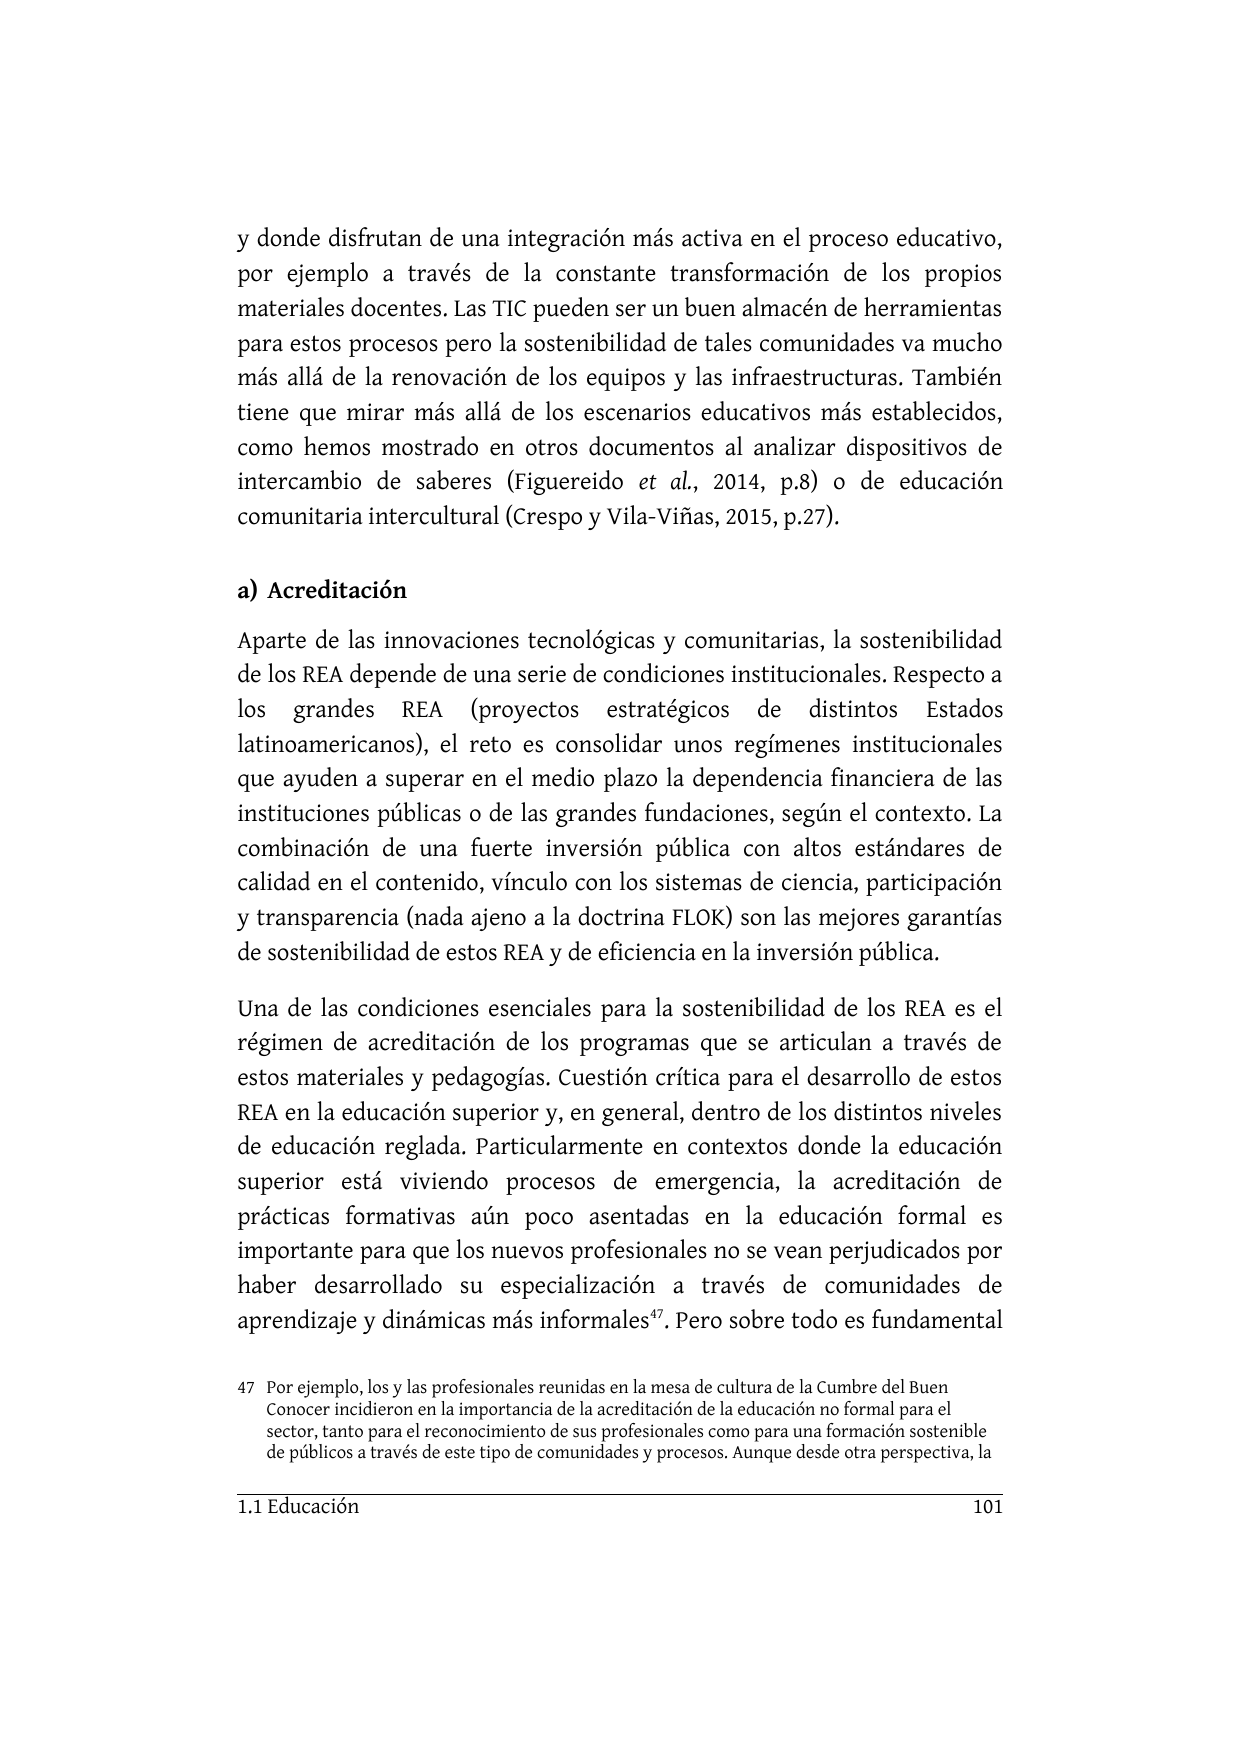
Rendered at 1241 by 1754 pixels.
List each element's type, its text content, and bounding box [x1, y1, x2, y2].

text Una de las condiciones esenciales para la sostenibilidad de los REA es el régimen de acreditación de los programas que se articulan a través de estos materiales y pedagogías. Cuestión crítica para el desarrollo de estos REA en la educación superior y, en general, dentro de los distintos niveles de educación reglada. Particularmente en contextos donde la educación superior está viviendo procesos de emergencia, la acreditación de prácticas formativas aún poco asentadas en la educación formal es importante para que los nuevos profesionales no se vean perjudicados por haber desarrollado su especialización a través de comunidades de aprendizaje y dinámicas más informales. Pero sobre todo es fundamental [237, 994, 1003, 1335]
text y donde disfrutan de una integración más activa en el proceso educativo, por ejemplo a través de la constante transformación de los propios materiales docentes. Las TIC pueden ser un buen almacén de herramientas para estos procesos pero la sostenibilidad de tales comunidades va mucho más allá de la renovación de los equipos y las infraestructuras. También tiene que mirar más allá de los escenarios educativos más establecidos, como hemos mostrado en otros documentos al analizar dispositivos de intercambio de saberes (Figuereido et al., 2014, p.8) o de educación comunitaria intercultural (Crespo y Vila-Viñas, 2015, p.27). [237, 225, 1003, 531]
text Aparte de las innovaciones tecnológicas y comunitarias, la sostenibilidad de los REA depende de una serie de condiciones institucionales. Respecto a los grandes REA (proyectos estratégicos de distintos Estados latinoamericanos), el reto es consolidar unos regímenes institucionales que ayuden a superar en el medio plazo la dependencia financiera de las instituciones públicas o de las grandes fundaciones, según el contexto. La combinación de una fuerte inversión pública con altos estándares de calidad en el contenido, vínculo con los sistemas de ciencia, participación y transparencia (nada ajeno a la doctrina FLOK) son las mejores garantías de sostenibilidad de estos REA y de eficiencia en la inversión pública. [237, 626, 1003, 967]
text Por ejemplo, los y las profesionales reunidas en la mesa de cultura de la Cumbre del Buen Conocer incidieron en la importancia de la acreditación de la educación no formal para el sector, tanto para el reconocimiento de sus profesionales como para una formación sostenible de públicos a través de este tipo de comunidades y procesos. Aunque desde otra perspectiva, la [237, 1377, 1003, 1464]
subtitle Acreditación [237, 576, 1003, 605]
